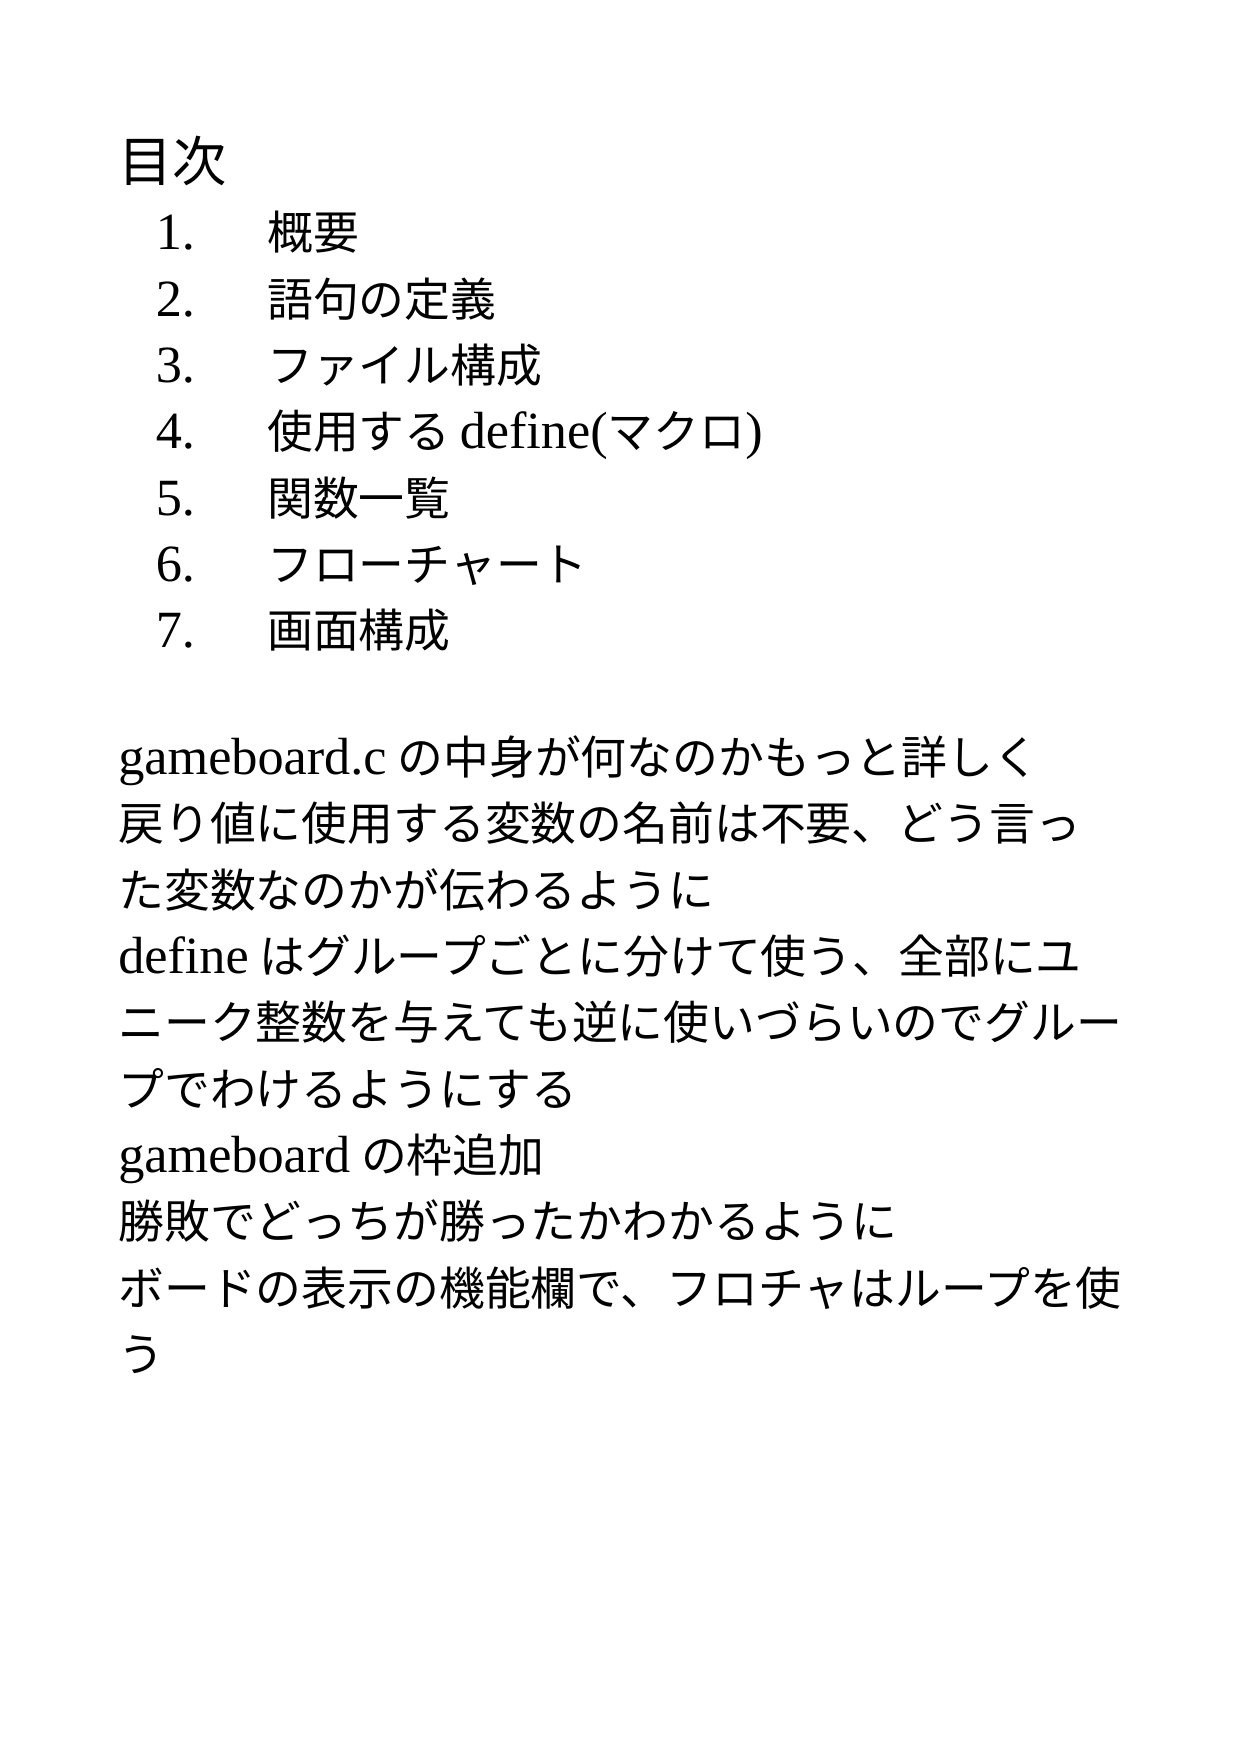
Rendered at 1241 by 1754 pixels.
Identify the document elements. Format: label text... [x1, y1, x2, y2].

list フローチャート [156, 528, 1122, 595]
list ファイル構成 [156, 329, 1122, 396]
text gameboard.cの中身が何なのかもっと詳しく [118, 721, 1122, 787]
list 関数一覧 [156, 462, 1122, 528]
text 戻り値に使用する変数の名前は不要、どう言った変数なのかが伝わるように [118, 787, 1122, 920]
list 画面構成 [156, 595, 1122, 661]
text defineはグループごとに分けて使う、全部にユニーク整数を与えても逆に使いづらいのでグループでわけるようにする [118, 920, 1122, 1119]
text 目次 [118, 118, 1122, 197]
text ボードの表示の機能欄で、フロチャはループを使う [118, 1252, 1122, 1385]
list 語句の定義 [156, 263, 1122, 329]
text 勝敗でどっちが勝ったかわかるように [118, 1186, 1122, 1252]
text gameboardの枠追加 [118, 1119, 1122, 1186]
list 使用するdefine(マクロ) [156, 396, 1122, 462]
list 概要 [156, 197, 1122, 263]
